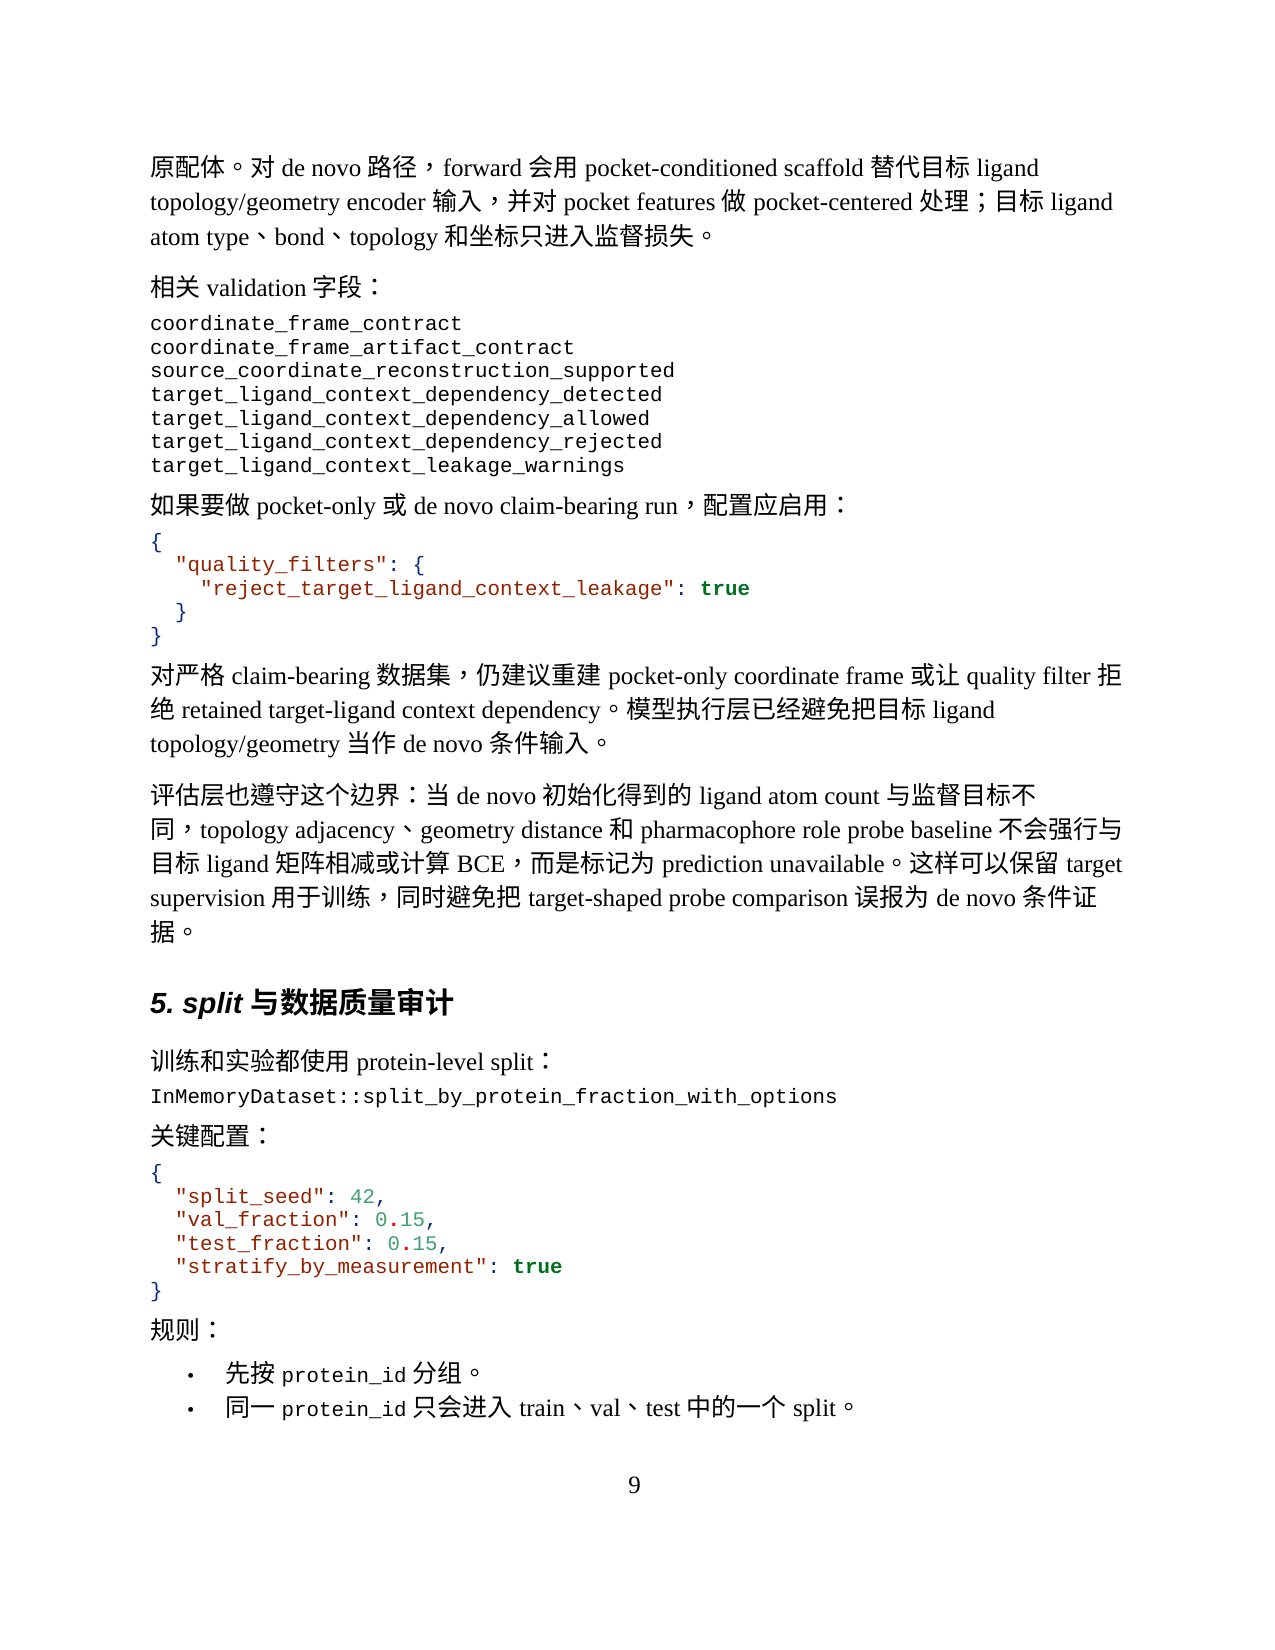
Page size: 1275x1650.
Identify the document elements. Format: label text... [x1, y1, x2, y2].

text 评估层也遵守这个边界：当 de novo 初始化得到的 ligand atom count 与监督目标不同，topology adjacency、geometry distance 和 pharmacophore role probe baseline 不会强行与目标 ligand 矩阵相减或计算 BCE，而是标记为 prediction unavailable。这样可以保留 target supervision 用于训练，同时避免把 target-shaped probe comparison 误报为 de novo 条件证据。 [150, 778, 1125, 948]
text target_ligand_context_dependency_detected [150, 384, 1125, 408]
text 对严格 claim-bearing 数据集，仍建议重建 pocket-only coordinate frame 或让 quality filter 拒绝 retained target-ligand context dependency。模型执行层已经避免把目标 ligand topology/geometry 当作 de novo 条件输入。 [150, 658, 1125, 760]
text "quality_filters": { [150, 554, 1125, 578]
text } [150, 625, 1125, 649]
text "stratify_by_measurement": true [150, 1257, 1125, 1280]
text target_ligand_context_dependency_rejected [150, 431, 1125, 455]
text { [150, 1162, 1125, 1186]
text "val_fraction": 0.15, [150, 1209, 1125, 1233]
text target_ligand_context_leakage_warnings [150, 455, 1125, 479]
text coordinate_frame_contract [150, 313, 1125, 337]
text } [150, 602, 1125, 625]
text 相关 validation 字段： [150, 270, 1125, 304]
text 训练和实验都使用 protein-level split： [150, 1043, 1125, 1077]
text 规则： [150, 1313, 1125, 1347]
list 先按 protein_id 分组。 [187, 1356, 1125, 1390]
text "split_seed": 42, [150, 1186, 1125, 1209]
text "test_fraction": 0.15, [150, 1233, 1125, 1257]
text source_coordinate_reconstruction_supported [150, 360, 1125, 384]
text target_ligand_context_dependency_allowed [150, 408, 1125, 431]
text { [150, 531, 1125, 554]
text InMemoryDataset::split_by_protein_fraction_with_options [150, 1086, 1125, 1110]
text coordinate_frame_artifact_contract [150, 337, 1125, 360]
text 关键配置： [150, 1119, 1125, 1153]
subtitle 5. split 与数据质量审计 [150, 982, 1125, 1022]
text } [150, 1280, 1125, 1304]
list 同一 protein_id 只会进入 train、val、test 中的一个 split。 [187, 1390, 1125, 1424]
text 原配体。对 de novo 路径，forward 会用 pocket-conditioned scaffold 替代目标 ligand topology/geometry encoder 输入，并对 pocket features 做 pocket-centered 处理；目标 ligand atom type、bond、topology 和坐标只进入监督损失。 [150, 150, 1125, 252]
text 如果要做 pocket-only 或 de novo claim-bearing run，配置应启用： [150, 488, 1125, 522]
text "reject_target_ligand_context_leakage": true [150, 578, 1125, 602]
